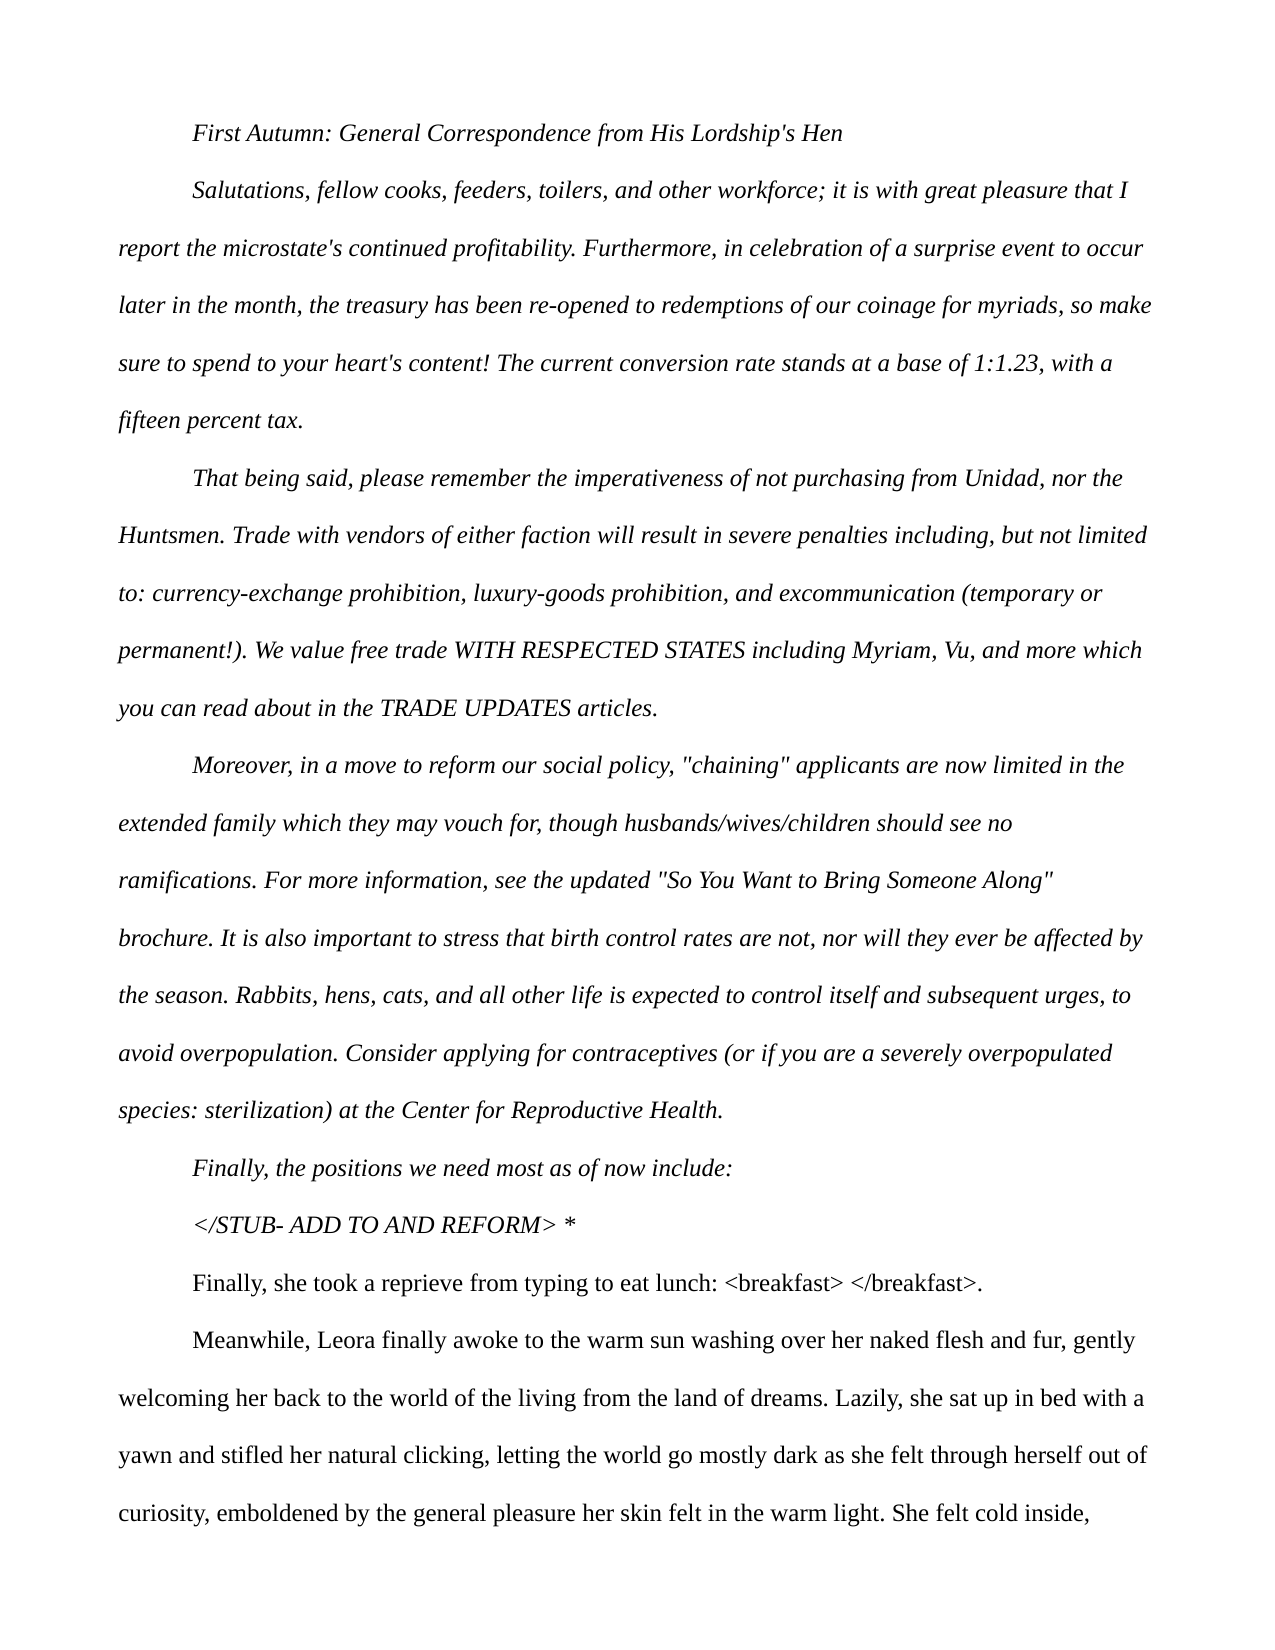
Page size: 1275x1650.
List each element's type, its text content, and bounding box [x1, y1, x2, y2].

text </STUB- ADD TO AND REFORM> * [118, 1211, 1157, 1239]
text Salutations, fellow cooks, feeders, toilers, and other workforce; it is with great pleasure that I report the microstate's continued profitability. Furthermore, in celebration of a surprise event to occur later in the month, the treasury has been re-opened to redemptions of our coinage for myriads, so make sure to spend to your heart's content! The current conversion rate stands at a base of 1:1.23, with a fifteen percent tax. [118, 176, 1157, 434]
text Meanwhile, Leora finally awoke to the warm sun washing over her naked flesh and fur, gently welcoming her back to the world of the living from the land of dreams. Lazily, she sat up in bed with a yawn and stifled her natural clicking, letting the world go mostly dark as she felt through herself out of curiosity, emboldened by the general pleasure her skin felt in the warm light. She felt cold inside, [118, 1326, 1157, 1527]
text Finally, she took a reprieve from typing to eat lunch: <breakfast> </breakfast>. [118, 1268, 1157, 1297]
text Finally, the positions we need most as of now include: [118, 1153, 1157, 1182]
text First Autumn: General Correspondence from His Lordship's Hen [118, 118, 1157, 147]
text Moreover, in a move to reform our social policy, "chaining" applicants are now limited in the extended family which they may vouch for, though husbands/wives/children should see no ramifications. For more information, see the updated "So You Want to Bring Someone Along" brochure. It is also important to stress that birth control rates are not, nor will they ever be affected by the season. Rabbits, hens, cats, and all other life is expected to control itself and subsequent urges, to avoid overpopulation. Consider applying for contraceptives (or if you are a severely overpopulated species: sterilization) at the Center for Reproductive Health. [118, 751, 1157, 1124]
text That being said, please remember the imperativeness of not purchasing from Unidad, nor the Huntsmen. Trade with vendors of either faction will result in severe penalties including, but not limited to: currency-exchange prohibition, luxury-goods prohibition, and excommunication (temporary or permanent!). We value free trade WITH RESPECTED STATES including Myriam, Vu, and more which you can read about in the TRADE UPDATES articles. [118, 463, 1157, 722]
